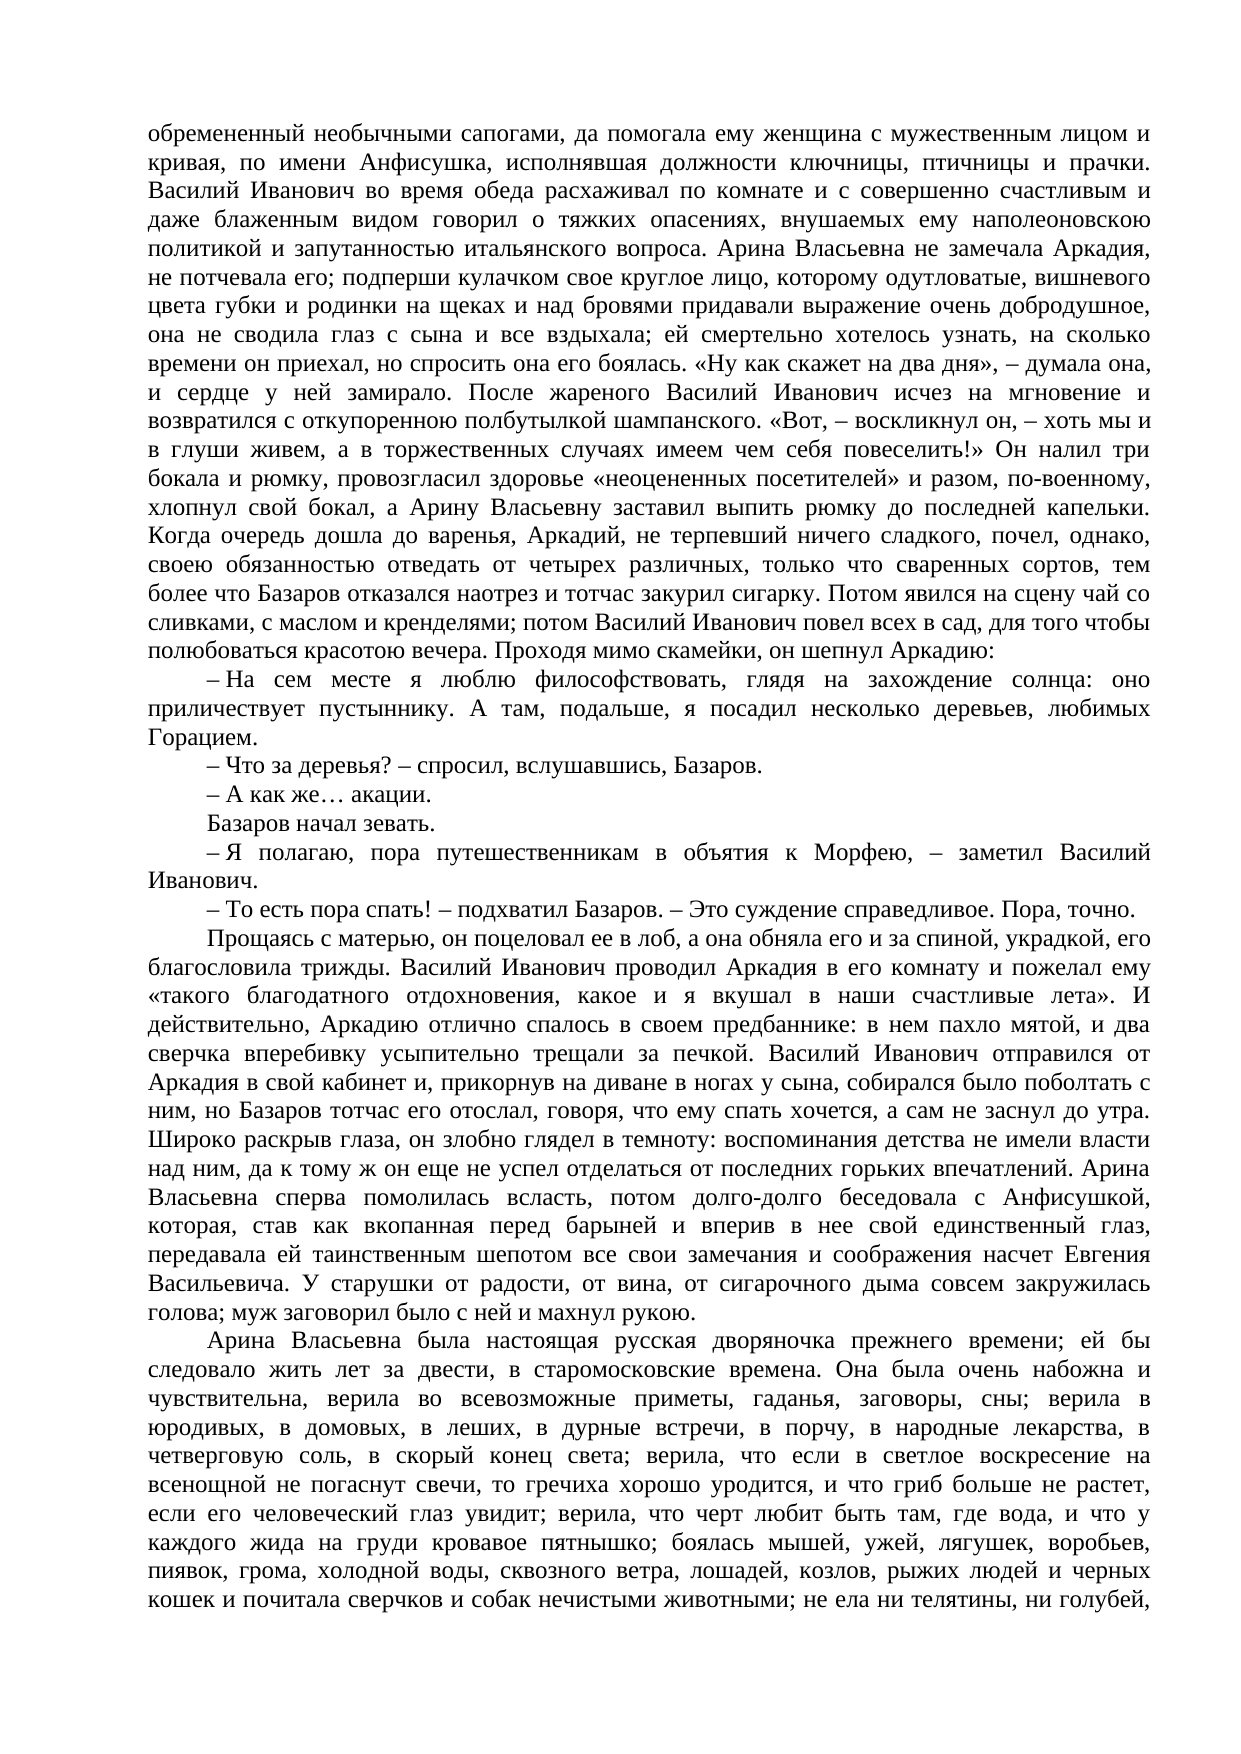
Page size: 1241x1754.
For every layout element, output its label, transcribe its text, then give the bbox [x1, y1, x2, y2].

text Прощаясь с матерью, он поцеловал ее в лоб, а она обняла его и за спиной, украдкой, его благословила трижды. Василий Иванович проводил Аркадия в его комнату и пожелал ему «такого благодатного отдохновения, какое и я вкушал в наши счастливые лета». И действительно, Аркадию отлично спалось в своем предбаннике: в нем пахло мятой, и два сверчка вперебивку усыпительно трещали за печкой. Василий Иванович отправился от Аркадия в свой кабинет и, прикорнув на диване в ногах у сына, собирался было поболтать с ним, но Базаров тотчас его отослал, говоря, что ему спать хочется, а сам не заснул до утра. Широко раскрыв глаза, он злобно глядел в темноту: воспоминания детства не имели власти над ним, да к тому ж он еще не успел отделаться от последних горьких впечатлений. Арина Власьевна сперва помолилась всласть, потом долго-долго беседовала с Анфисушкой, которая, став как вкопанная перед барыней и вперив в нее свой единственный глаз, передавала ей таинственным шепотом все свои замечания и соображения насчет Евгения Васильевича. У старушки от радости, от вина, от сигарочного дыма совсем закружилась голова; муж заговорил было с ней и махнул рукою. [148, 923, 1152, 1326]
text – Я полагаю, пора путешественникам в объятия к Морфею, – заметил Василий Иванович. [148, 837, 1152, 894]
text – На сем месте я люблю философствовать, глядя на захождение солнца: оно приличествует пустыннику. А там, подальше, я посадил несколько деревьев, любимых Горацием. [148, 664, 1152, 751]
text – А как же… акации. [148, 779, 1152, 808]
text – То есть пора спать! – подхватил Базаров. – Это суждение справедливое. Пора, точно. [148, 894, 1152, 923]
text Арина Власьевна была настоящая русская дворяночка прежнего времени; ей бы следовало жить лет за двести, в старомосковские времена. Она была очень набожна и чувствительна, верила во всевозможные приметы, гаданья, заговоры, сны; верила в юродивых, в домовых, в леших, в дурные встречи, в порчу, в народные лекарства, в четверговую соль, в скорый конец света; верила, что если в светлое воскресение на всенощной не погаснут свечи, то гречиха хорошо уродится, и что гриб больше не растет, если его человеческий глаз увидит; верила, что черт любит быть там, где вода, и что у каждого жида на груди кровавое пятнышко; боялась мышей, ужей, лягушек, воробьев, пиявок, грома, холодной воды, сквозного ветра, лошадей, козлов, рыжих людей и черных кошек и почитала сверчков и собак нечистыми животными; не ела ни телятины, ни голубей, [148, 1326, 1152, 1613]
text обремененный необычными сапогами, да помогала ему женщина с мужественным лицом и кривая, по имени Анфисушка, исполнявшая должности ключницы, птичницы и прачки. Василий Иванович во время обеда расхаживал по комнате и с совершенно счастливым и даже блаженным видом говорил о тяжких опасениях, внушаемых ему наполеоновскою политикой и запутанностью итальянского вопроса. Арина Власьевна не замечала Аркадия, не потчевала его; подперши кулачком свое круглое лицо, которому одутловатые, вишневого цвета губки и родинки на щеках и над бровями придавали выражение очень добродушное, она не сводила глаз с сына и все вздыхала; ей смертельно хотелось узнать, на сколько времени он приехал, но спросить она его боялась. «Ну как скажет на два дня», – думала она, и сердце у ней замирало. После жареного Василий Иванович исчез на мгновение и возвратился с откупоренною полбутылкой шампанского. «Вот, – воскликнул он, – хоть мы и в глуши живем, а в торжественных случаях имеем чем себя повеселить!» Он налил три бокала и рюмку, провозгласил здоровье «неоцененных посетителей» и разом, по-военному, хлопнул свой бокал, а Арину Власьевну заставил выпить рюмку до последней капельки. Когда очередь дошла до варенья, Аркадий, не терпевший ничего сладкого, почел, однако, своею обязанностью отведать от четырех различных, только что сваренных сортов, тем более что Базаров отказался наотрез и тотчас закурил сигарку. Потом явился на сцену чай со сливками, с маслом и кренделями; потом Василий Иванович повел всех в сад, для того чтобы полюбоваться красотою вечера. Проходя мимо скамейки, он шепнул Аркадию: [148, 118, 1152, 664]
text Базаров начал зевать. [148, 808, 1152, 837]
text – Что за деревья? – спросил, вслушавшись, Базаров. [148, 751, 1152, 779]
